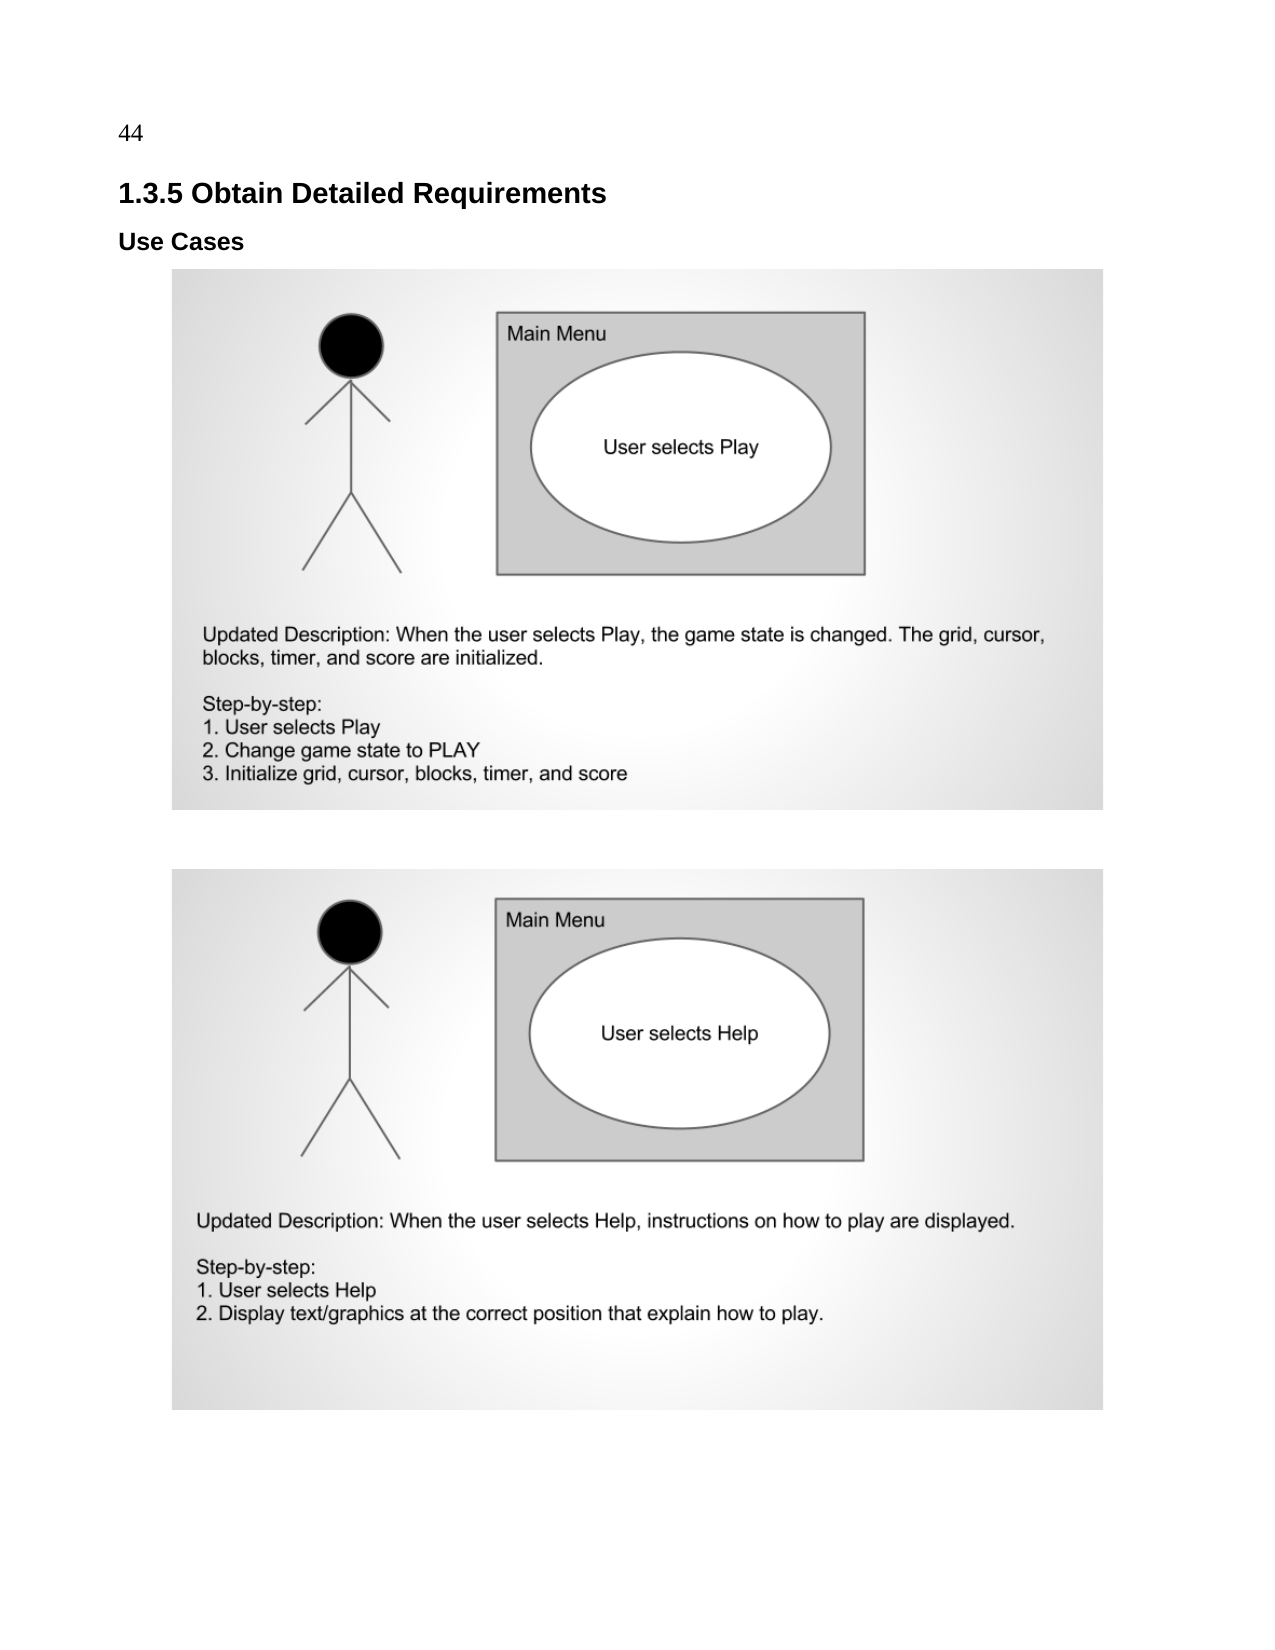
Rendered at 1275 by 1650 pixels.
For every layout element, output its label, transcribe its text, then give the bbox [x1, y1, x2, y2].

text 1.3.5 Obtain Detailed Requirements [118, 176, 1157, 210]
picture [171, 869, 1104, 1410]
text Use Cases [118, 227, 1157, 255]
picture [171, 269, 1104, 810]
